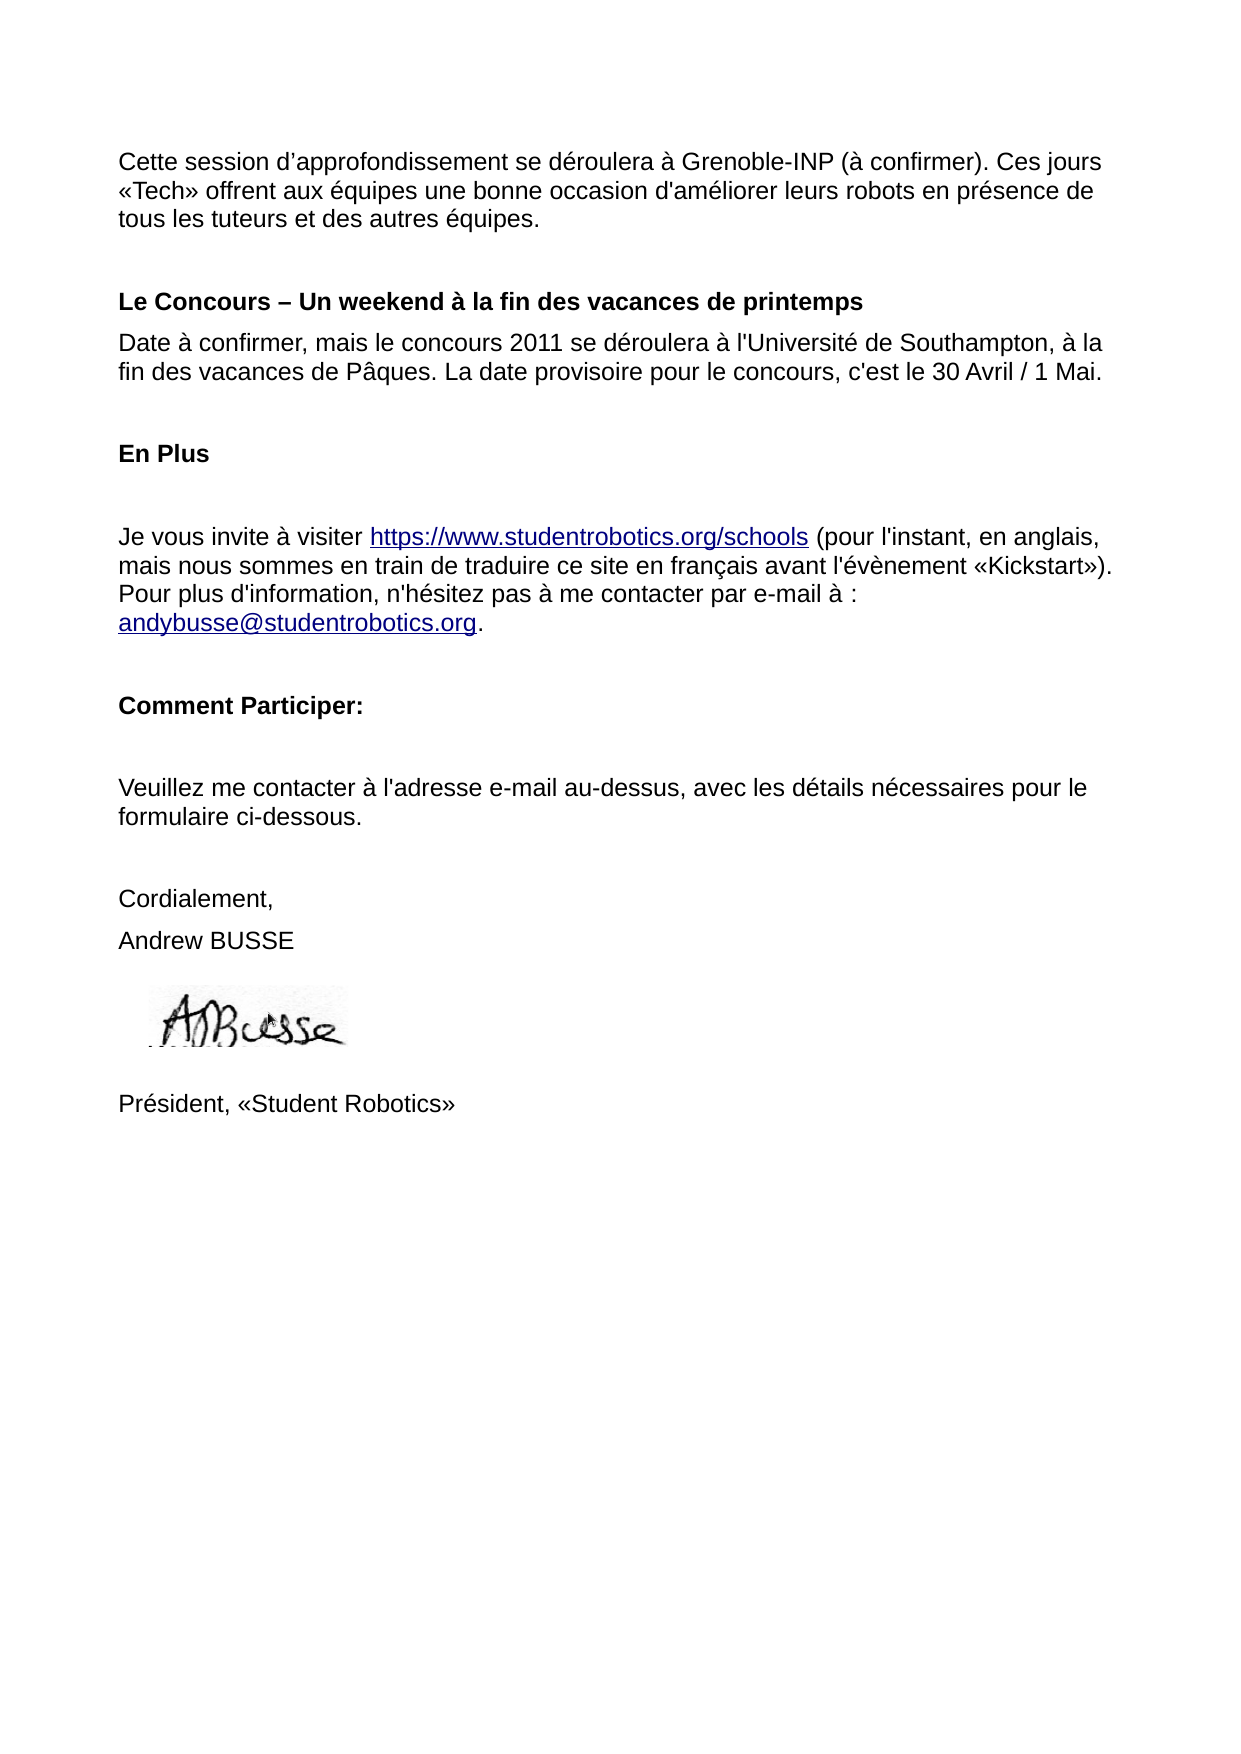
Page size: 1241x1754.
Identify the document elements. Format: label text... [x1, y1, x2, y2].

text Président, «Student Robotics» [118, 1089, 1122, 1118]
text Je vous invite à visiter https://www.studentrobotics.org/schools (pour l'instant, en anglais, mais nous sommes en train de traduire ce site en français avant l'évènement «Kickstart»). Pour plus d'information, n'hésitez pas à me contacter par e-mail à : andybusse@studentrobotics.org. [118, 522, 1122, 637]
text Le Concours – Un weekend à la fin des vacances de printemps [118, 287, 1122, 316]
text Date à confirmer, mais le concours 2011 se déroulera à l'Université de Southampton, à la fin des vacances de Pâques. La date provisoire pour le concours, c'est le 30 Avril / 1 Mai. [118, 328, 1122, 386]
text Andrew BUSSE [118, 926, 1122, 954]
text En Plus [118, 439, 1122, 468]
text Cette session d’approfondissement se déroulera à Grenoble-INP (à confirmer). Ces jours «Tech» offrent aux équipes une bonne occasion d'améliorer leurs robots en présence de tous les tuteurs et des autres équipes. [118, 147, 1122, 233]
text Cordialement, [118, 884, 1122, 913]
text Comment Participer: [118, 691, 1122, 719]
text Veuillez me contacter à l'adresse e-mail au-dessus, avec les détails nécessaires pour le formulaire ci-dessous. [118, 773, 1122, 831]
picture [148, 985, 349, 1047]
